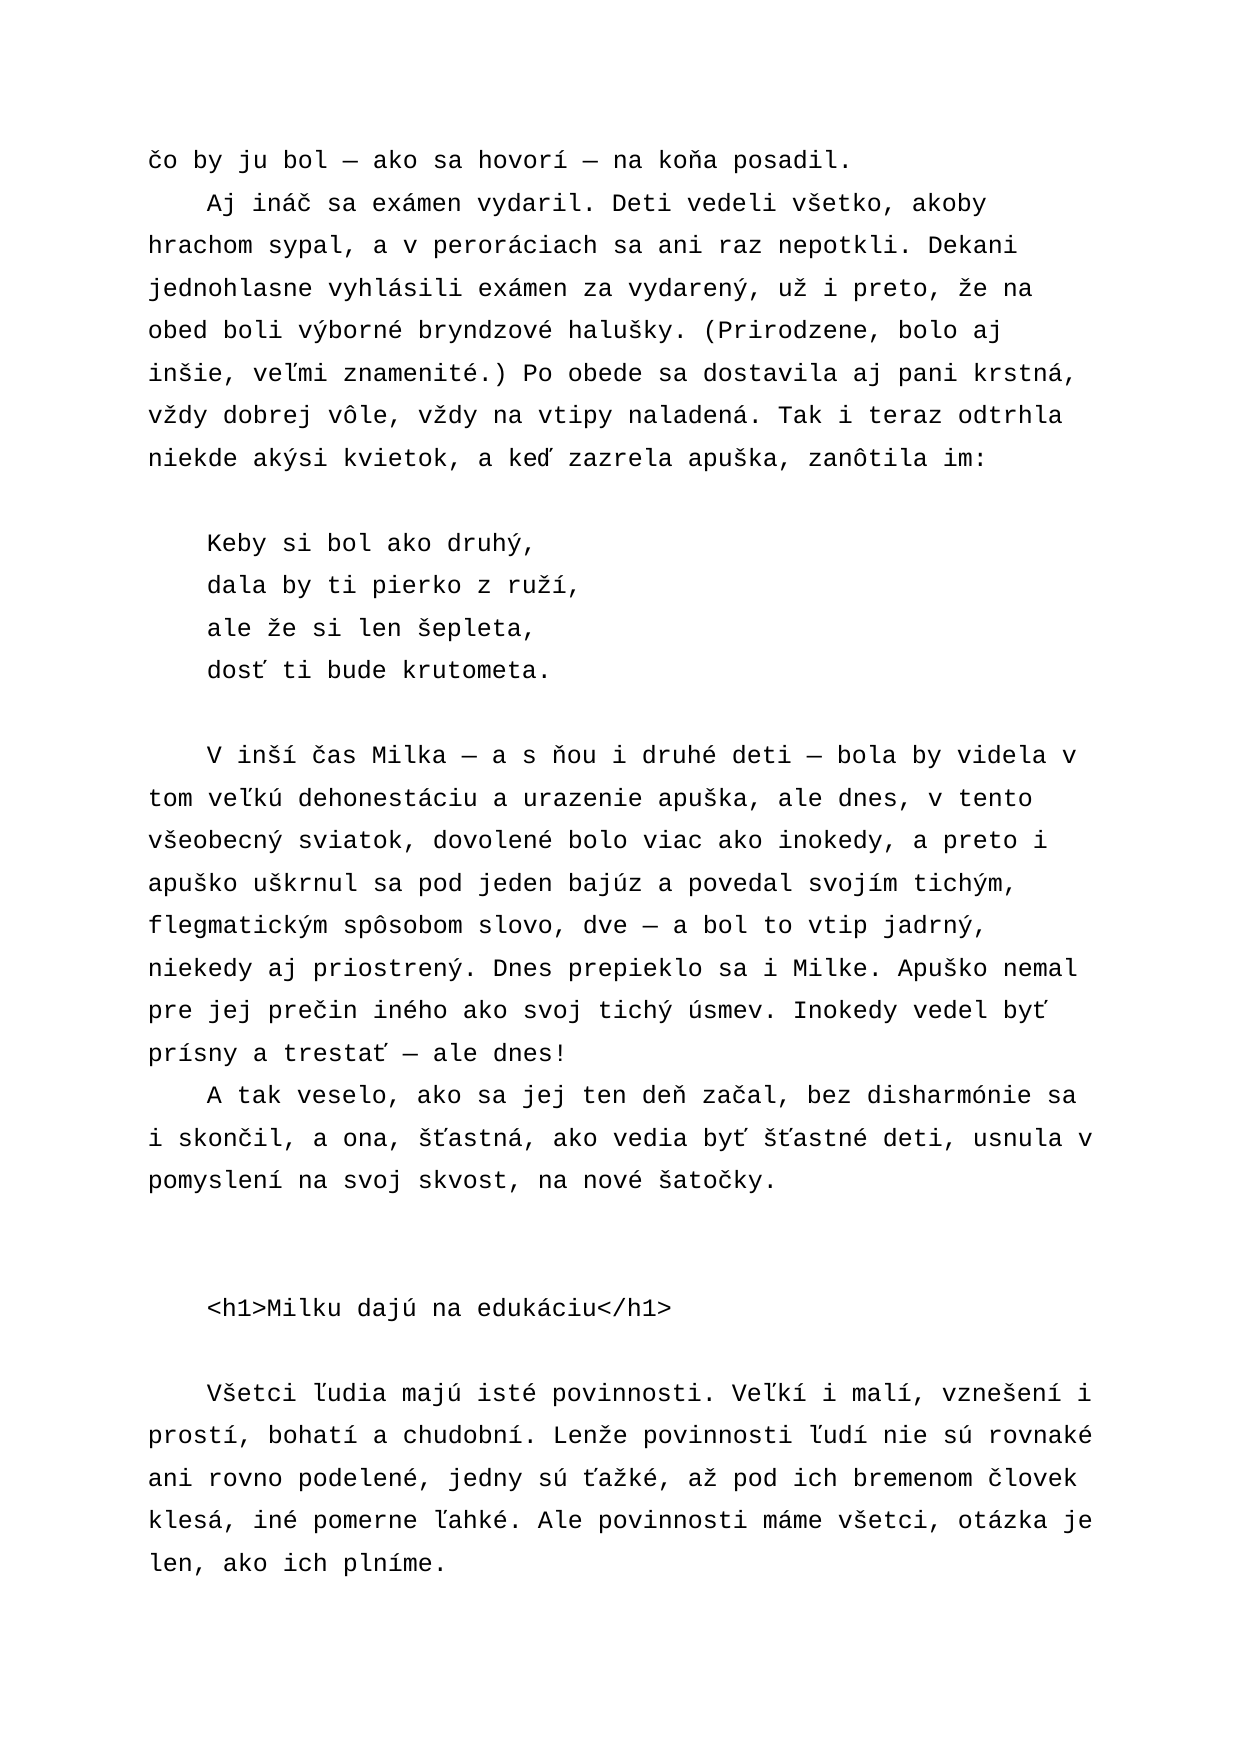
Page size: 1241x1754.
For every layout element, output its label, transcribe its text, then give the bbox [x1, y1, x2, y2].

text Všetci ľudia majú isté povinnosti. Veľkí i malí, vznešení i prostí, bohatí a chudobní. Lenže povinnosti ľudí nie sú rovnaké ani rovno podelené, jedny sú ťažké, až pod ich bremenom človek klesá, iné pomerne ľahké. Ale povinnosti máme všetci, otázka je len, ako ich plníme. [148, 1380, 1093, 1578]
text <h1>Milku dajú na edukáciu</h1> [148, 1295, 1093, 1323]
text čo by ju bol — ako sa hovorí — na koňa posadil. [148, 148, 1093, 176]
text Aj ináč sa exámen vydaril. Deti vedeli všetko, akoby hrachom sypal, a v peroráciach sa ani raz nepotkli. Dekani jednohlasne vyhlásili exámen za vydarený, už i preto, že na obed boli výborné bryndzové halušky. (Prirodzene, bolo aj inšie, veľmi znamenité.) Po obede sa dostavila aj pani krstná, vždy dobrej vôle, vždy na vtipy naladená. Tak i teraz odtrhla niekde akýsi kvietok, a keď zazrela apuška, zanôtila im: [148, 190, 1093, 473]
text V inší čas Milka — a s ňou i druhé deti — bola by videla v tom veľkú dehonestáciu a urazenie apuška, ale dnes, v tento všeobecný sviatok, dovolené bolo viac ako inokedy, a preto i apuško uškrnul sa pod jeden bajúz a povedal svojím tichým, flegmatickým spôsobom slovo, dve — a bol to vtip jadrný, niekedy aj priostrený. Dnes prepieklo sa i Milke. Apuško nemal pre jej prečin iného ako svoj tichý úsmev. Inokedy vedel byť prísny a trestať — ale dnes! [148, 743, 1093, 1068]
text dala by ti pierko z ruží, [148, 573, 1093, 601]
text A tak veselo, ako sa jej ten deň začal, bez disharmónie sa i skončil, a ona, šťastná, ako vedia byť šťastné deti, usnula v pomyslení na svoj skvost, na nové šatočky. [148, 1083, 1093, 1196]
text ale že si len šepleta, [148, 615, 1093, 643]
text dosť ti bude krutometa. [148, 658, 1093, 686]
text Keby si bol ako druhý, [148, 530, 1093, 558]
